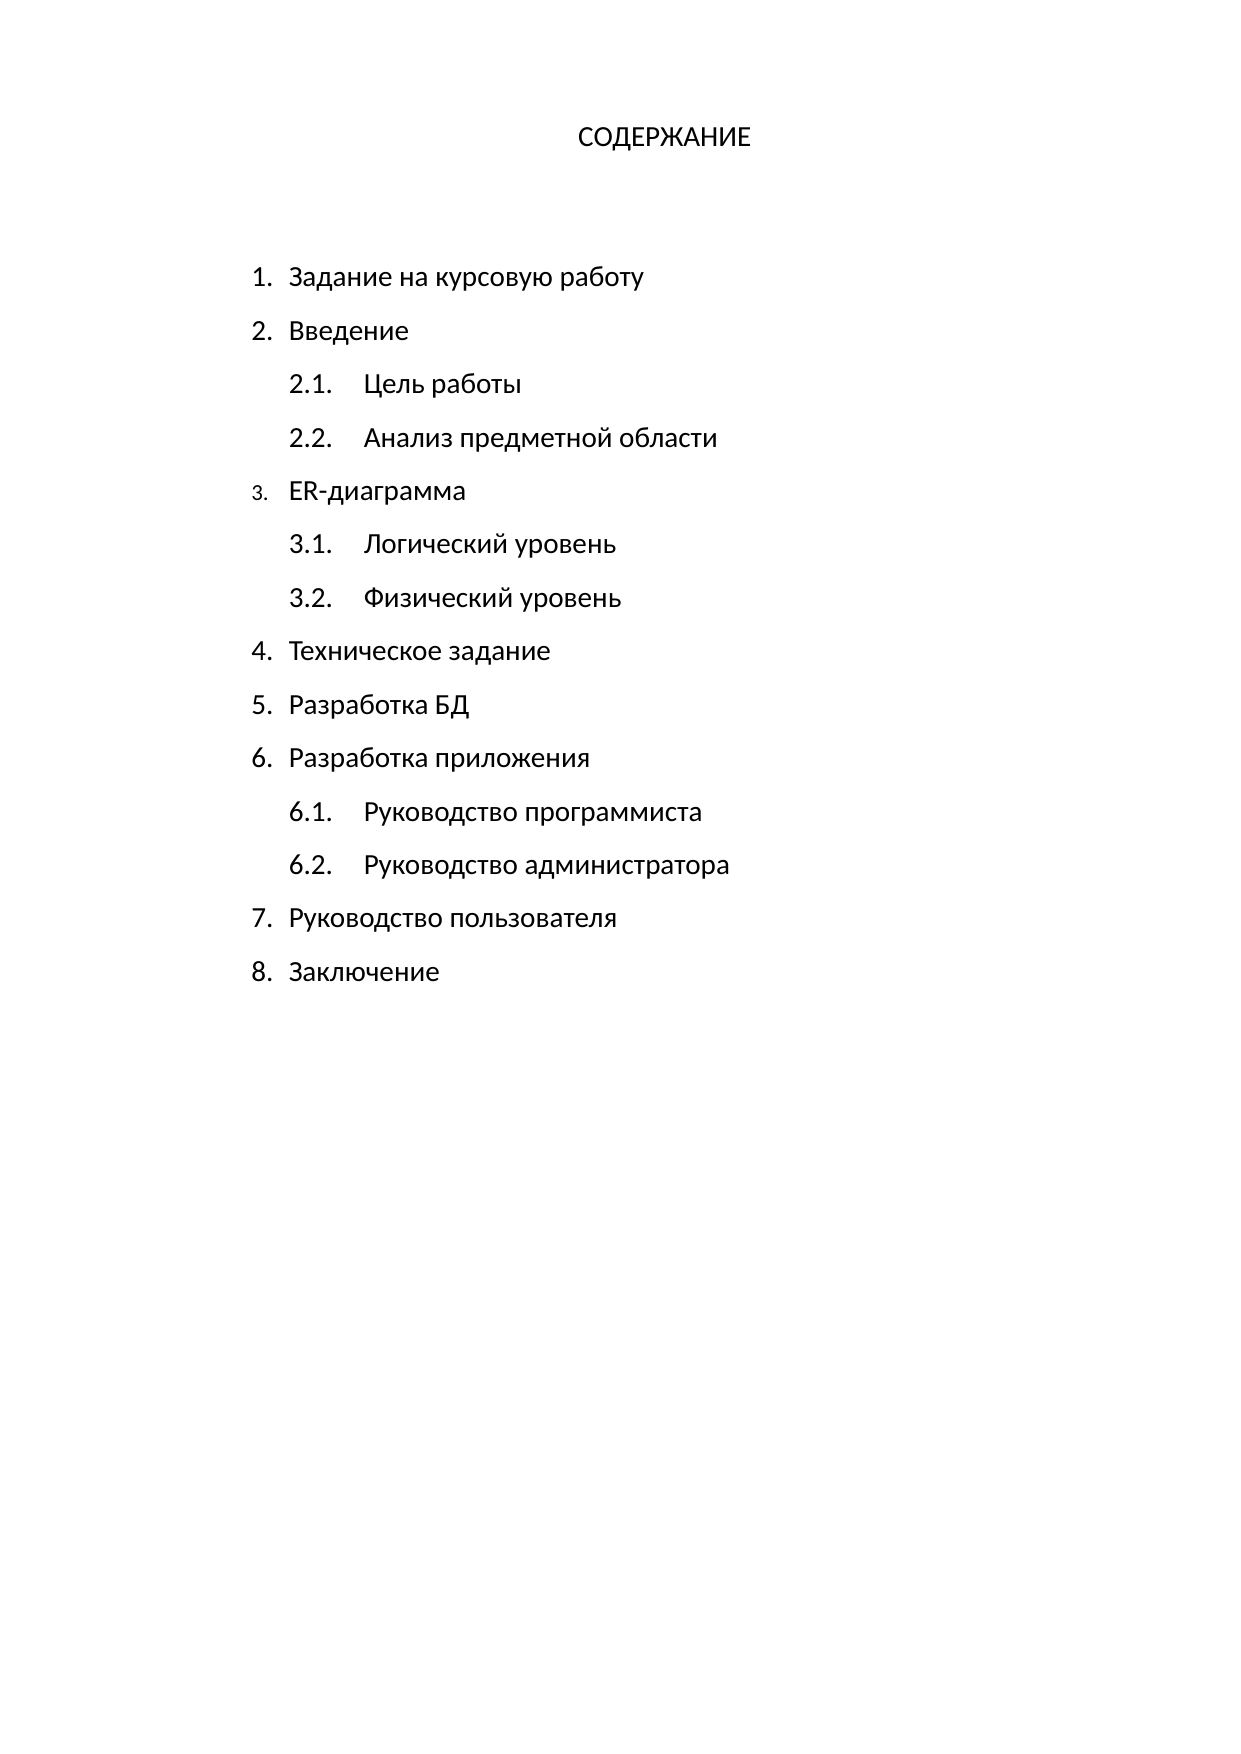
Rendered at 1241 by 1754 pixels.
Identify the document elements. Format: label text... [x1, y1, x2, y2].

list Физический уровень [288, 579, 1152, 614]
list Анализ предметной области [288, 419, 1152, 454]
list Техническое задание [251, 632, 1152, 668]
list ER-диаграмма [251, 472, 1152, 508]
list Руководство программиста [288, 793, 1152, 828]
list Цель работы [288, 365, 1152, 401]
list Заключение [251, 953, 1152, 989]
list Руководство администратора [288, 846, 1152, 882]
list Задание на курсовую работу [251, 258, 1152, 294]
text СОДЕРЖАНИЕ [177, 118, 1152, 154]
list Разработка приложения [251, 739, 1152, 775]
list Руководство пользователя [251, 899, 1152, 935]
list Логический уровень [288, 526, 1152, 561]
list Введение [251, 312, 1152, 347]
list Разработка БД [251, 686, 1152, 721]
